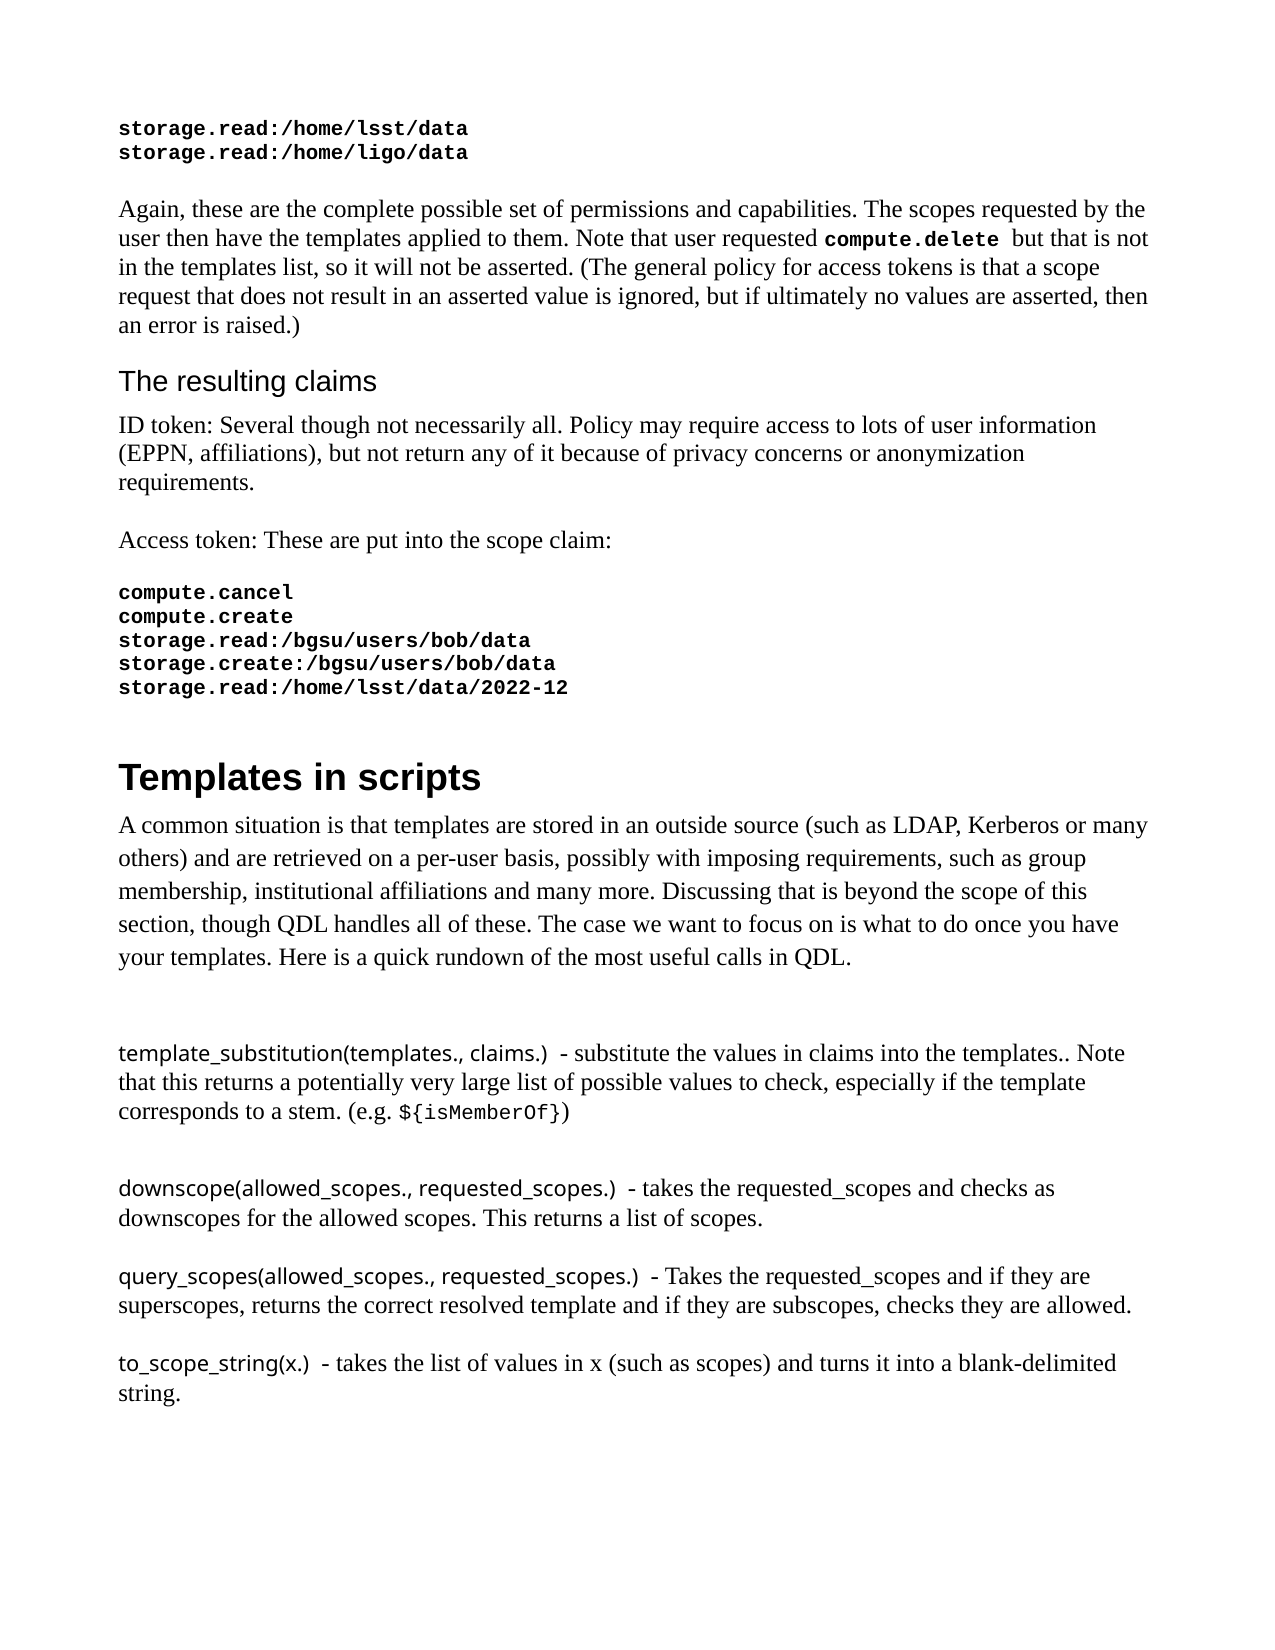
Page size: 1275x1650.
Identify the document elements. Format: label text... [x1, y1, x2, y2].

text compute.create [118, 606, 1157, 629]
text storage.read:/home/lsst/data/2022-12 [118, 677, 1157, 701]
text downscope(allowed_scopes., requested_scopes.) - takes the requested_scopes and checks as downscopes for the allowed scopes. This returns a list of scopes. [118, 1173, 1157, 1232]
text storage.create:/bgsu/users/bob/data [118, 653, 1157, 677]
subtitle The resulting claims [118, 364, 1157, 397]
text ID token: Several though not necessarily all. Policy may require access to lots of user information (EPPN, affiliations), but not return any of it because of privacy concerns or anonymization requirements. [118, 410, 1157, 496]
text Access token: These are put into the scope claim: [118, 525, 1157, 553]
text storage.read:/home/lsst/data [118, 118, 1157, 142]
subtitle Templates in scripts [118, 754, 1157, 798]
text template_substitution(templates., claims.) - substitute the values in claims into the templates.. Note that this returns a potentially very large list of possible values to check, especially if the template corresponds to a stem. (e.g. ${isMemberOf}) [118, 1038, 1157, 1126]
text storage.read:/bgsu/users/bob/data [118, 629, 1157, 653]
text query_scopes(allowed_scopes., requested_scopes.) - Takes the requested_scopes and if they are superscopes, returns the correct resolved template and if they are subscopes, checks they are allowed. [118, 1261, 1157, 1319]
text A common situation is that templates are stored in an outside source (such as LDAP, Kerberos or many others) and are retrieved on a per-user basis, possibly with imposing requirements, such as group membership, institutional affiliations and many more. Discussing that is beyond the scope of this section, though QDL handles all of these. The case we want to focus on is what to do once you have your templates. Here is a quick rundown of the most useful calls in QDL. [118, 810, 1157, 971]
text compute.cancel [118, 582, 1157, 606]
text to_scope_string(x.) - takes the list of values in x (such as scopes) and turns it into a blank-delimited string. [118, 1348, 1157, 1407]
text storage.read:/home/ligo/data [118, 142, 1157, 165]
text Again, these are the complete possible set of permissions and capabilities. The scopes requested by the user then have the templates applied to them. Note that user requested compute.delete but that is not in the templates list, so it will not be asserted. (The general policy for access tokens is that a scope request that does not result in an asserted value is ignored, but if ultimately no values are asserted, then an error is raised.) [118, 194, 1157, 339]
